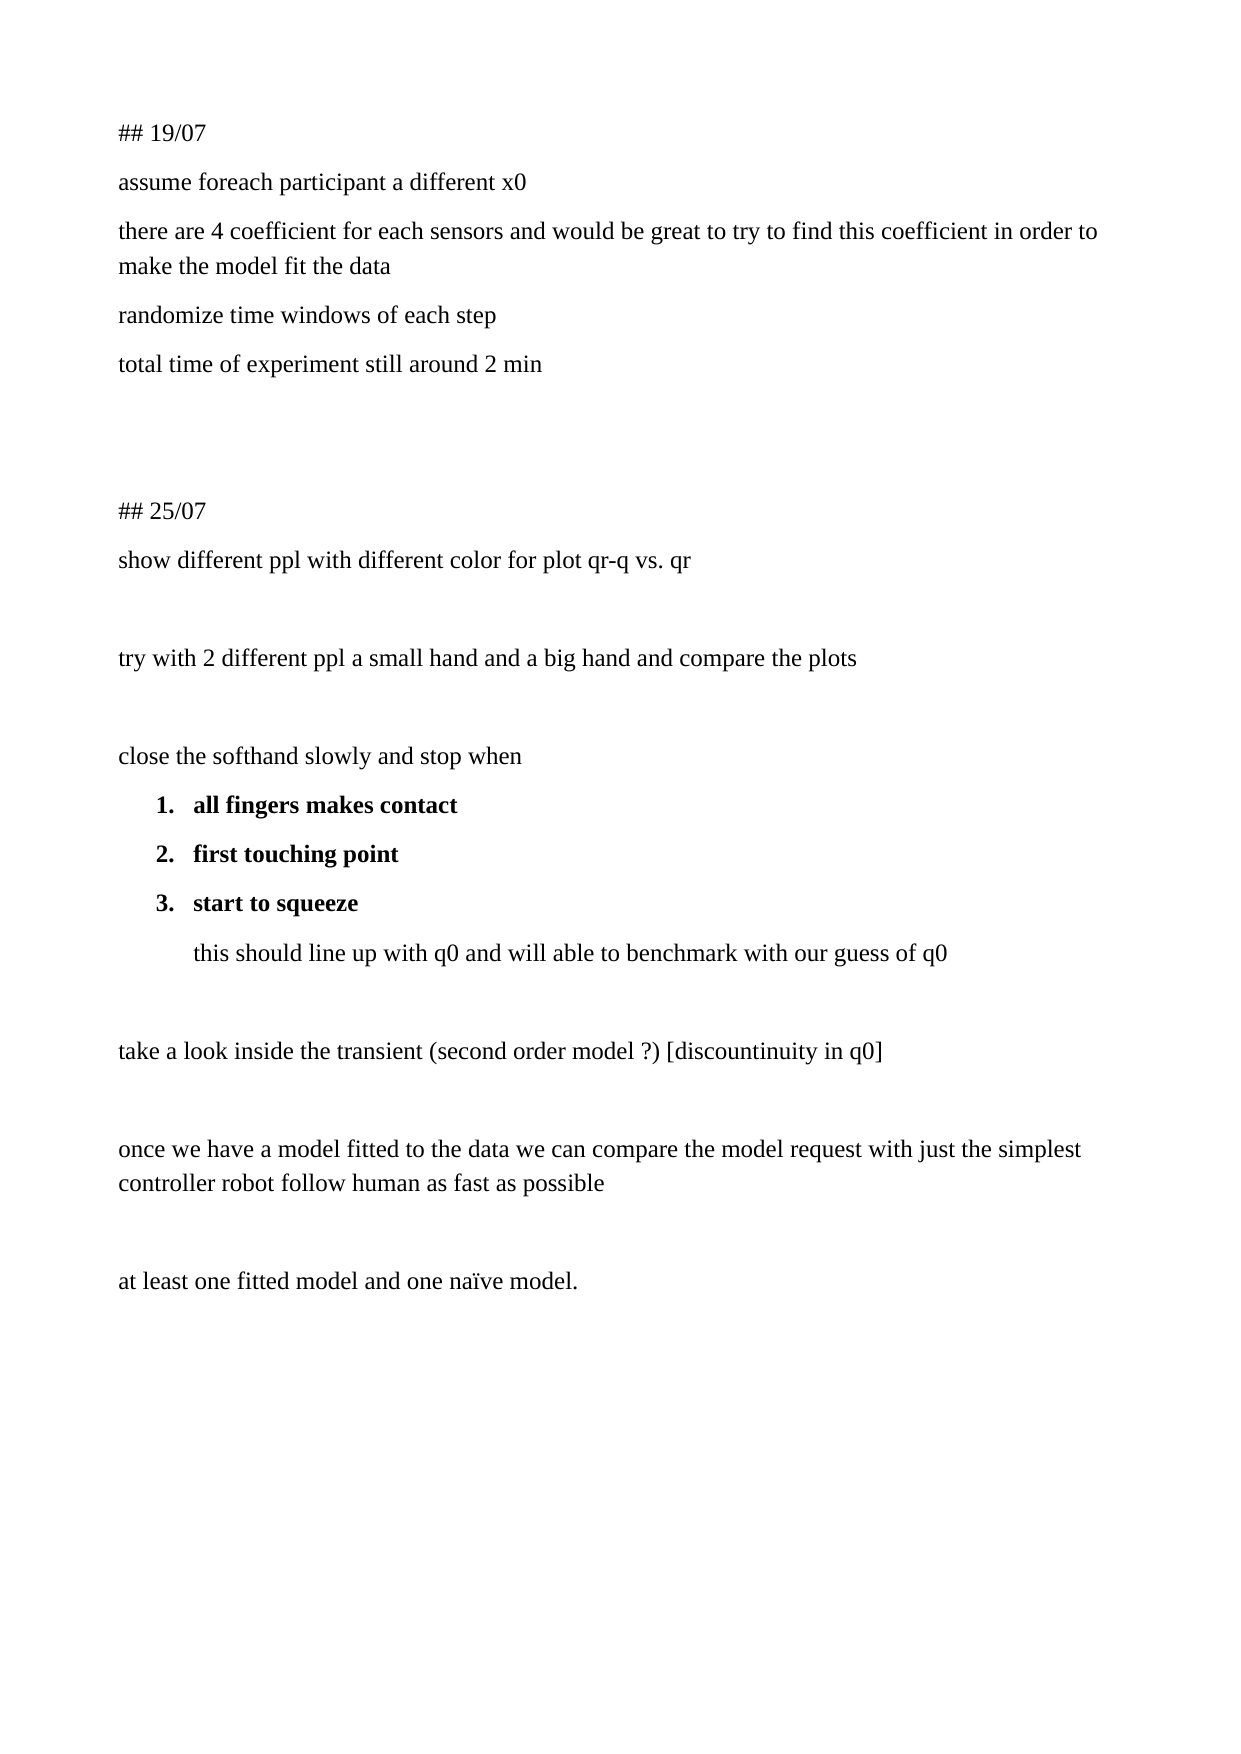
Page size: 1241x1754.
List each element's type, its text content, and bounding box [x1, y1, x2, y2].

text take a look inside the transient (second order model ?) [discountinuity in q0] [118, 1036, 1122, 1064]
list all fingers makes contact [156, 790, 1122, 819]
text randomize time windows of each step [118, 300, 1122, 328]
text once we have a model fitted to the data we can compare the model request with just the simplest controller robot follow human as fast as possible [118, 1134, 1122, 1197]
text at least one fitted model and one naïve model. [118, 1266, 1122, 1295]
text ## 25/07 [118, 496, 1122, 525]
list start to squeeze [156, 888, 1122, 917]
list this should line up with q0 and will able to benchmark with our guess of q0 [156, 938, 1122, 966]
text try with 2 different ppl a small hand and a big hand and compare the plots [118, 643, 1122, 672]
list first touching point [156, 839, 1122, 868]
text ## 19/07 [118, 118, 1122, 147]
text assume foreach participant a different x0 [118, 167, 1122, 196]
text total time of experiment still around 2 min [118, 349, 1122, 378]
text show different ppl with different color for plot qr-q vs. qr [118, 545, 1122, 574]
text there are 4 coefficient for each sensors and would be great to try to find this coefficient in order to make the model fit the data [118, 216, 1122, 279]
text close the softhand slowly and stop when [118, 741, 1122, 770]
